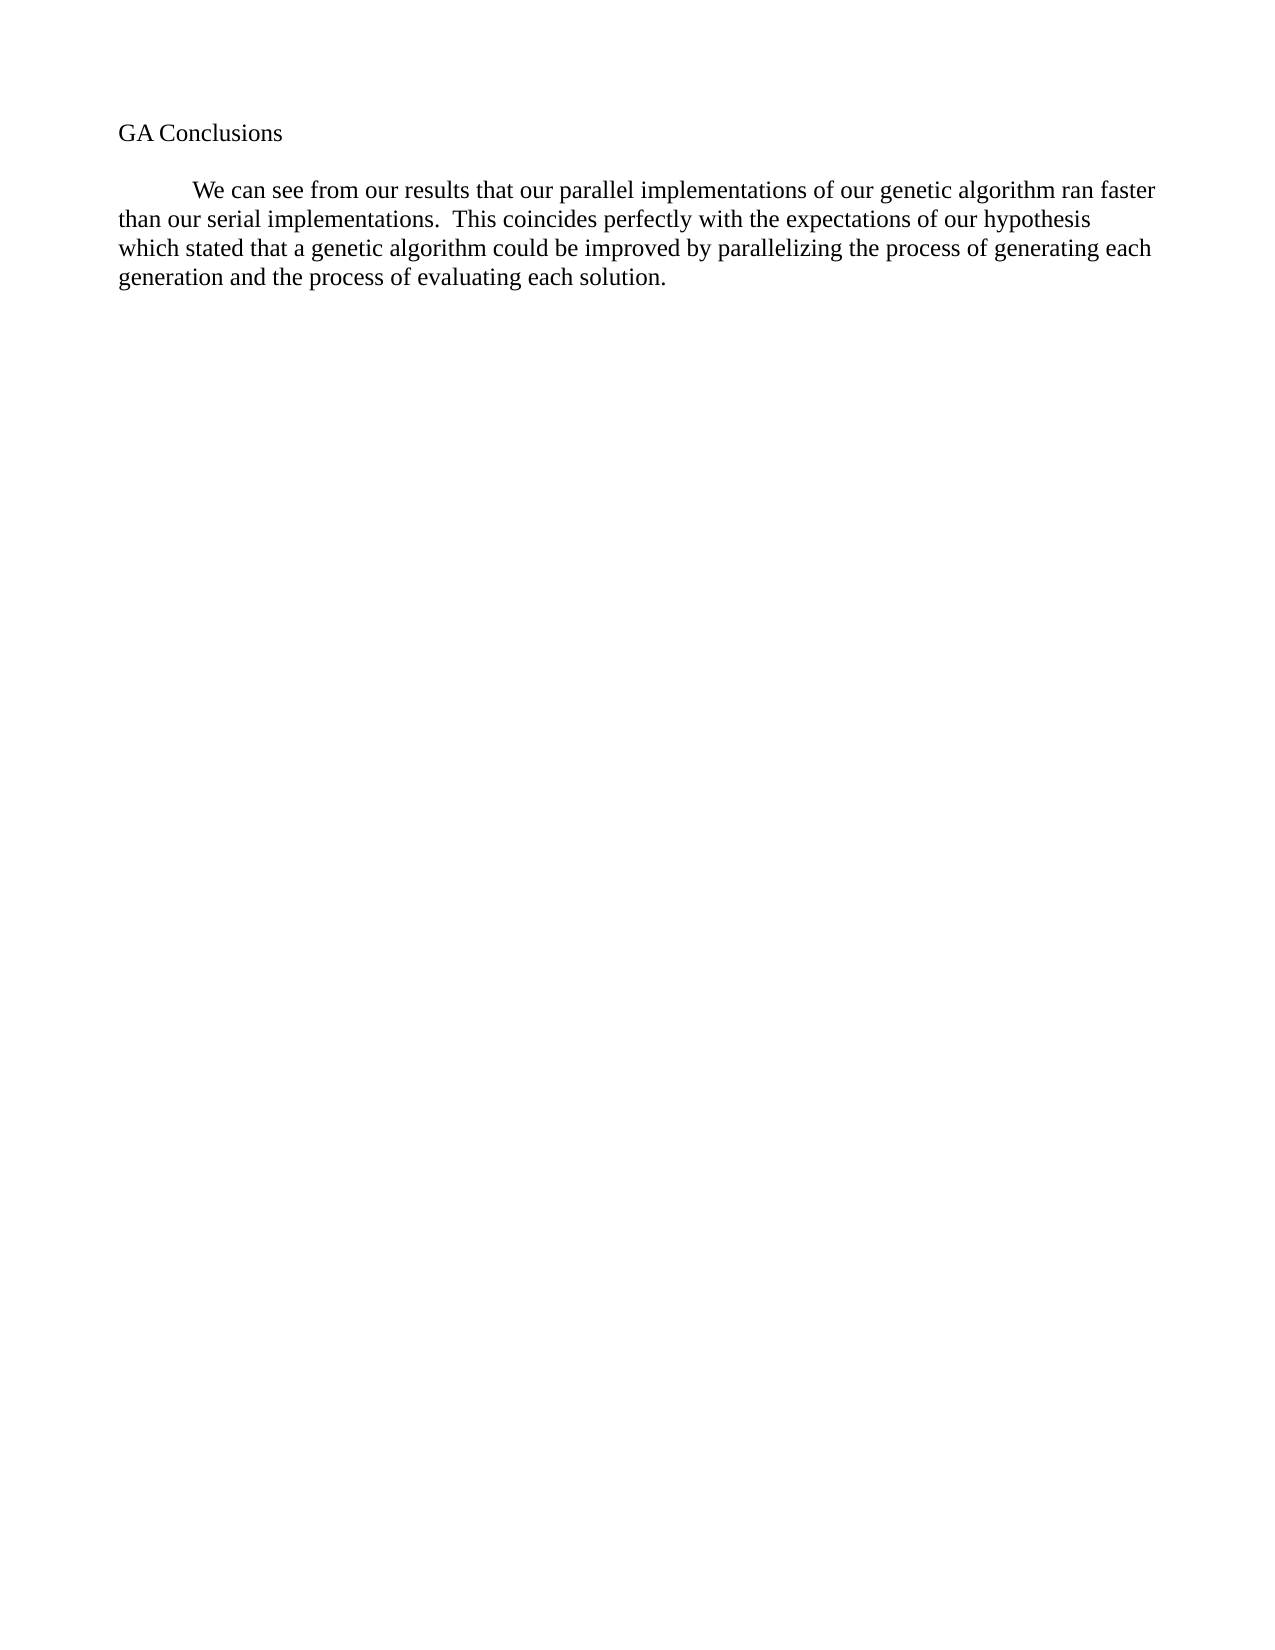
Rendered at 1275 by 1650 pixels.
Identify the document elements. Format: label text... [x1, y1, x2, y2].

text We can see from our results that our parallel implementations of our genetic algorithm ran faster than our serial implementations. This coincides perfectly with the expectations of our hypothesis which stated that a genetic algorithm could be improved by parallelizing the process of generating each generation and the process of evaluating each solution. [118, 176, 1157, 291]
text GA Conclusions [118, 118, 1157, 147]
